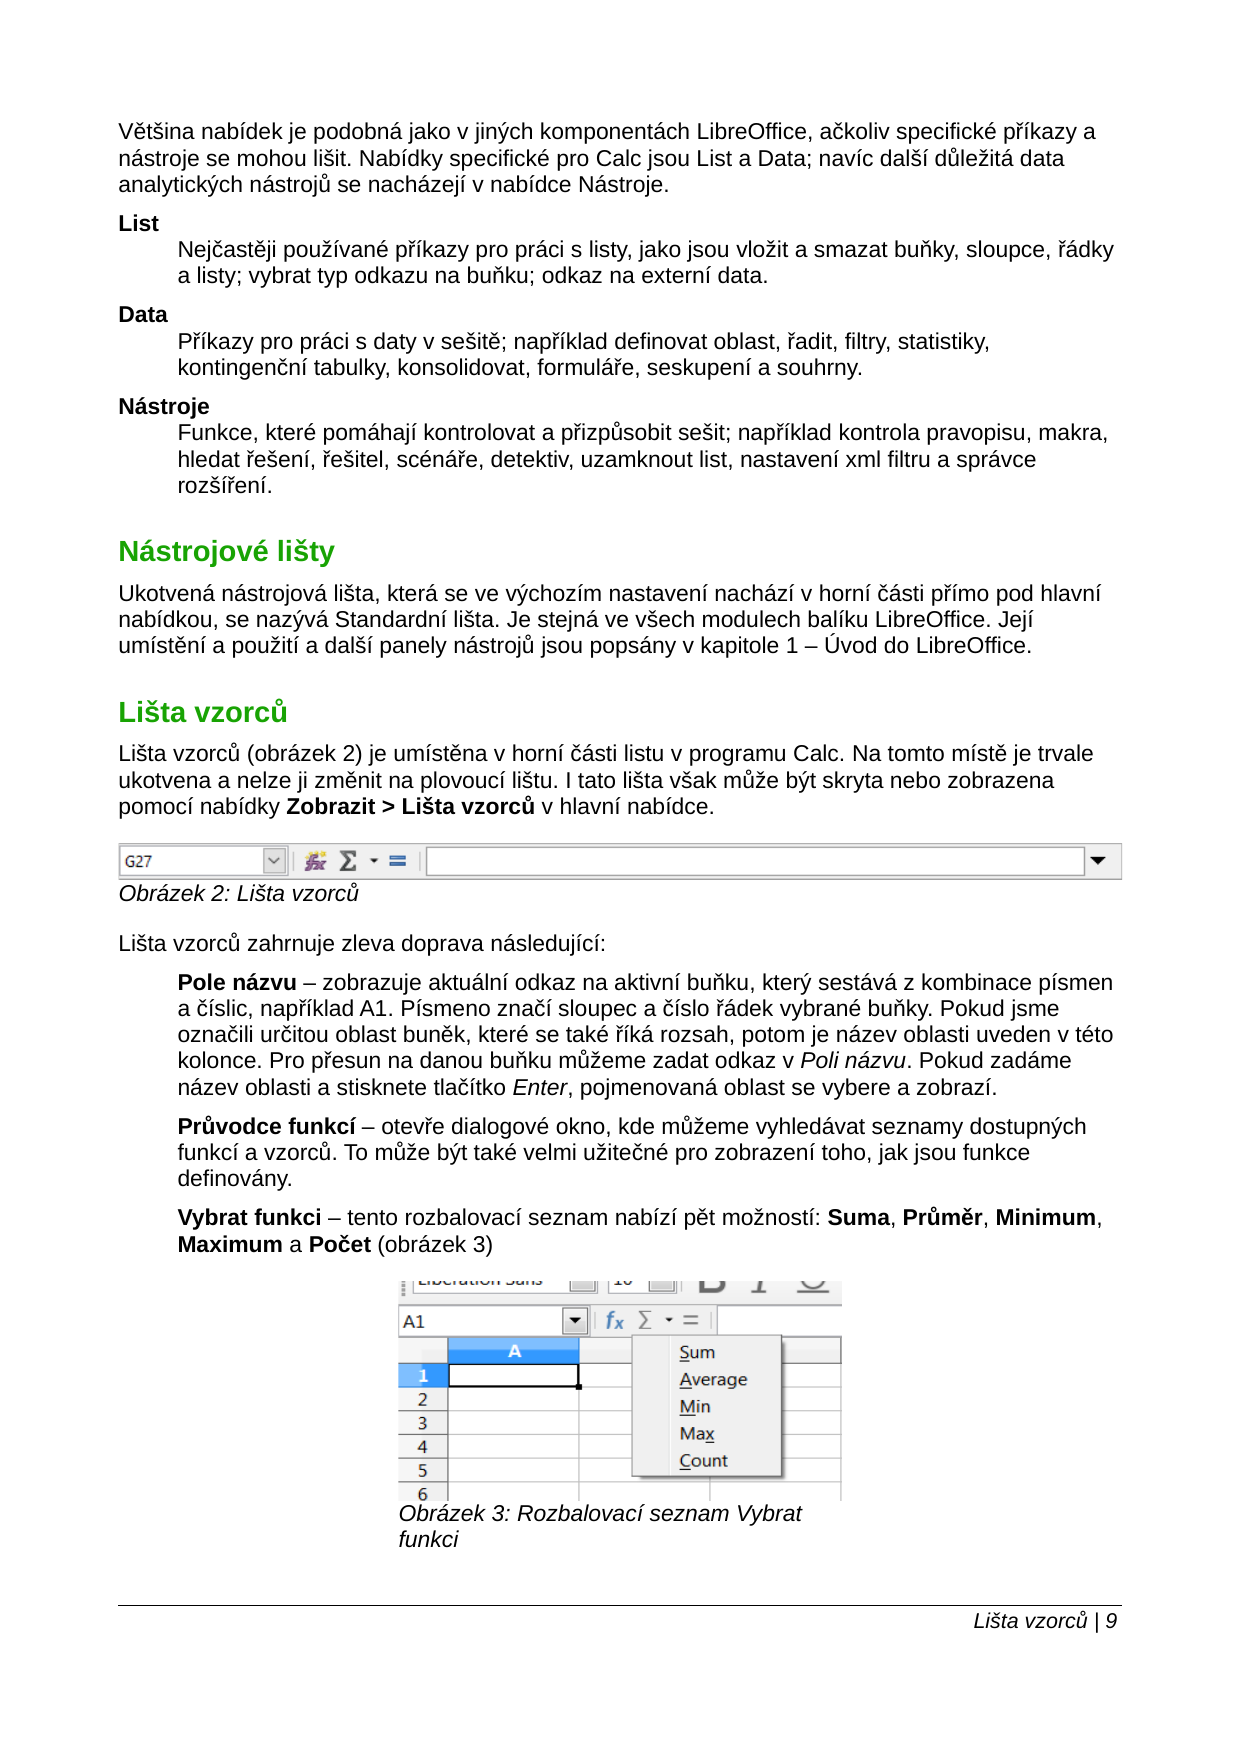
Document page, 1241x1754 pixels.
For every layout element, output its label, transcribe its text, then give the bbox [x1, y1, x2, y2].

subtitle Nástrojové lišty [118, 534, 1122, 568]
text Ukotvená nástrojová lišta, která se ve výchozím nastavení nachází v horní části přímo pod hlavní nabídkou, se nazývá Standardní lišta. Je stejná ve všech modulech balíku LibreOffice. Její umístění a použití a další panely nástrojů jsou popsány v kapitole 1 – Úvod do LibreOffice. [118, 580, 1122, 659]
text List [118, 210, 1122, 236]
text Data [118, 301, 1122, 328]
text Pole názvu – zobrazuje aktuální odkaz na aktivní buňku, který sestává z kombinace písmen a číslic, například A1. Písmeno značí sloupec a číslo řádek vybrané buňky. Pokud jsme označili určitou oblast buněk, které se také říká rozsah, potom je název oblasti uveden v této kolonce. Pro přesun na danou buňku můžeme zadat odkaz v Poli názvu. Pokud zadáme název oblasti a stisknete tlačítko Enter, pojmenovaná oblast se vybere a zobrazí. [177, 968, 1122, 1100]
text Lišta vzorců zahrnuje zleva doprava následující: [118, 929, 1122, 956]
picture [398, 1281, 842, 1501]
text Vybrat funkci – tento rozbalovací seznam nabízí pět možností: Suma, Průměr, Minimum, Maximum a Počet (obrázek 3) [177, 1204, 1122, 1257]
text Většina nabídek je podobná jako v jiných komponentách LibreOffice, ačkoliv specifické příkazy a nástroje se mohou lišit. Nabídky specifické pro Calc jsou List a Data; navíc další důležitá data analytických nástrojů se nacházejí v nabídce Nástroje. [118, 118, 1122, 197]
picture [118, 843, 1123, 880]
text Funkce, které pomáhají kontrolovat a přizpůsobit sešit; například Kontrola pravopisu, Makra, Hledat řešení, Řešitel, Scénáře, Detektiv, Uzamknout list, Nastavení XML filtru a Správce rozšíření. [177, 419, 1122, 498]
text Průvodce funkcí – otevře dialogové okno, kde můžeme vyhledávat seznamy dostupných funkcí a vzorců. To může být také velmi užitečné pro zobrazení toho, jak jsou funkce definovány. [177, 1113, 1122, 1192]
text Lišta vzorců (obrázek 2) je umístěna v horní části listu v programu Calc. Na tomto místě je trvale ukotvena a nelze ji změnit na plovoucí lištu. I tato lišta však může být skryta nebo zobrazena pomocí nabídky Zobrazit > Lišta vzorců v hlavní nabídce. [118, 740, 1122, 819]
text Příkazy pro práci s daty v sešitě; například Definovat oblast, Řadit, Filtry, Statistiky, Kontingenční tabulky, Konsolidovat, Formuláře, Seskupení a souhrny. [177, 328, 1122, 380]
subtitle Lišta vzorců [118, 695, 1122, 728]
text Obrázek 3: Rozbalovací seznam Vybrat funkci [398, 1501, 842, 1553]
text Obrázek 2: Lišta vzorců [118, 880, 1122, 906]
text Nástroje [118, 393, 1122, 419]
text Nejčastěji používané příkazy pro práci s listy, jako jsou Vložit a Smazat buňky, Sloupce, Řádky a Listy; vybrat Typ odkazu na buňku; Odkaz na externí data. [177, 236, 1122, 289]
